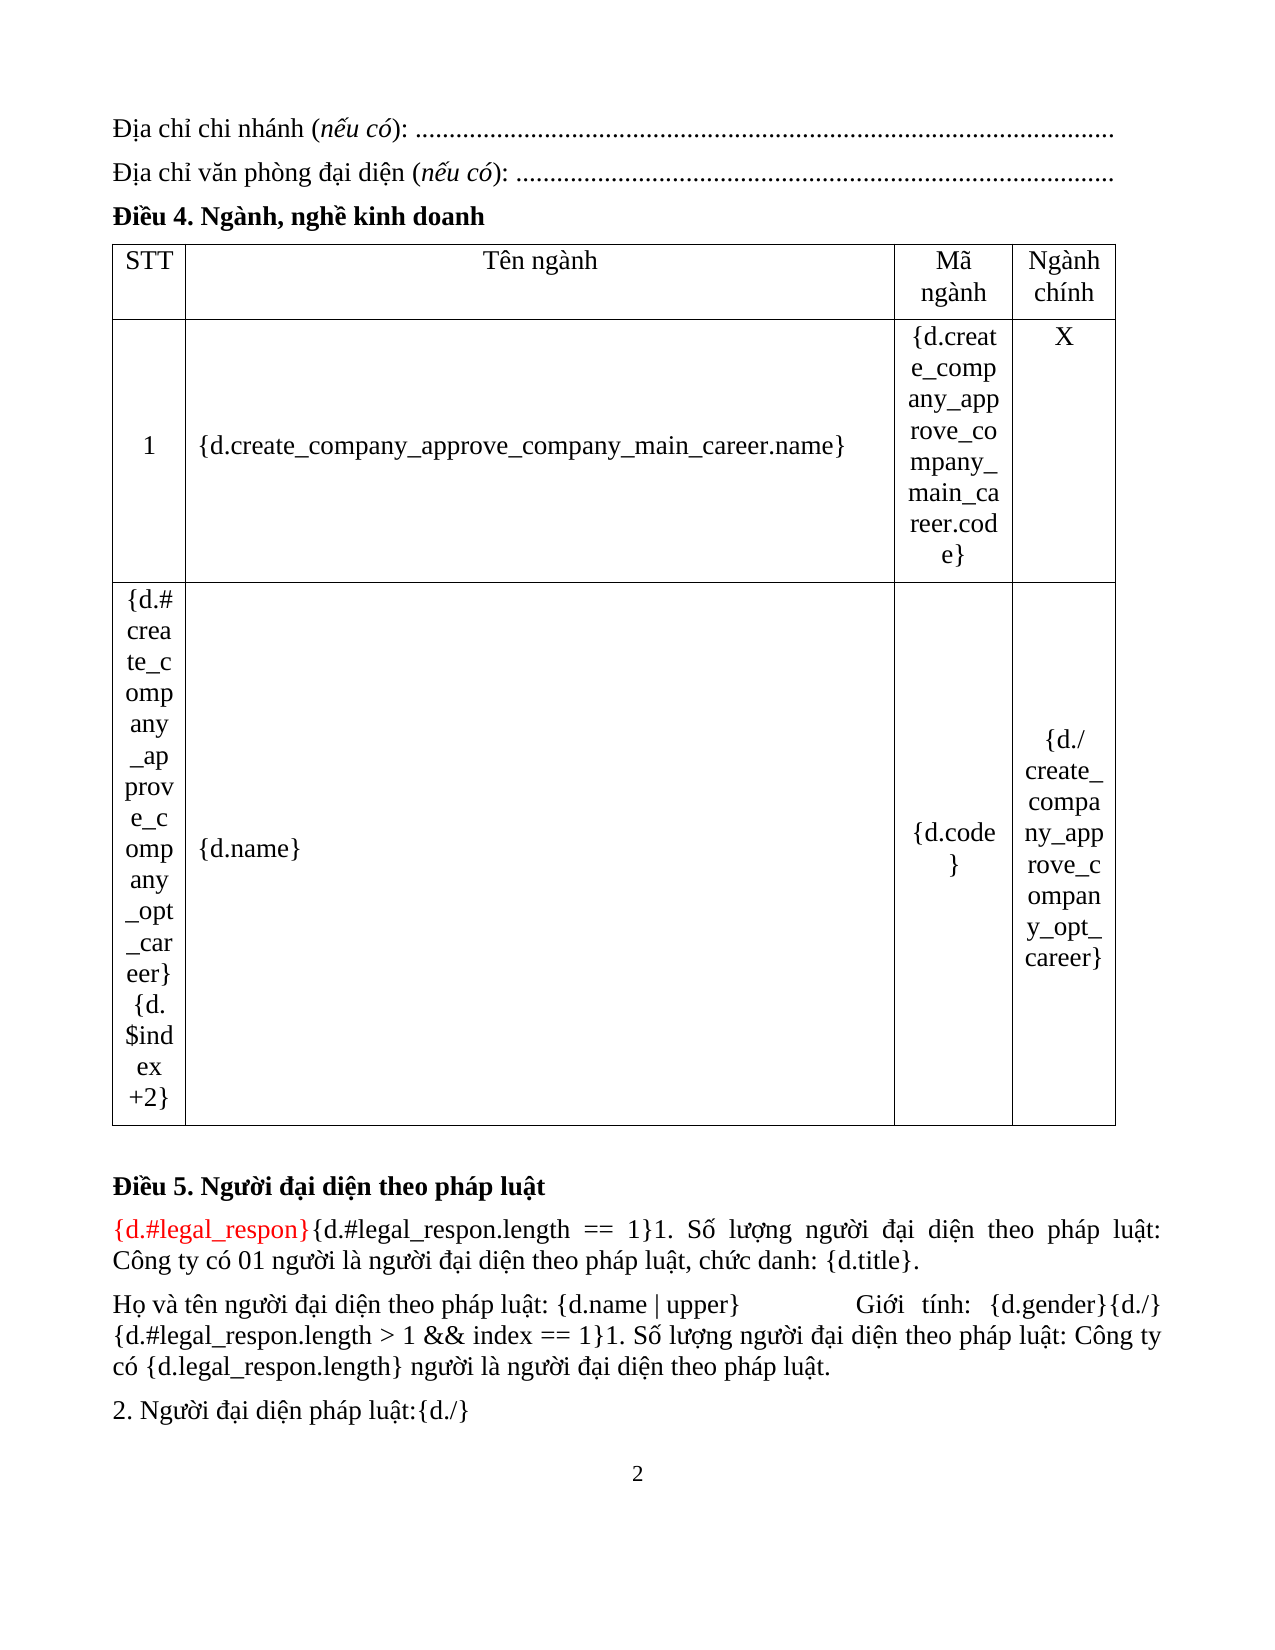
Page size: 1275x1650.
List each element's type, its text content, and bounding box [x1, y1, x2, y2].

text 2. Người đại diện pháp luật:{d./} [112, 1394, 1162, 1425]
text Địa chỉ văn phòng đại diện (nếu có): [112, 156, 1162, 187]
table_cell 1 [113, 320, 185, 582]
table_header Ngành chính [1013, 245, 1115, 319]
table_cell {d.name} [186, 583, 894, 1125]
table_header Mã ngành [895, 245, 1012, 319]
subtitle Điều 5. Người đại diện theo pháp luật [112, 1170, 1162, 1201]
table_cell {d.create_company_approve_company_main_career.name} [186, 320, 894, 582]
text Họ và tên người đại diện theo pháp luật: {d.name | upper} Giới tính: {d.gender}{d./}{d.#legal_respon.length > 1 && index == 1}1. Số lượng người đại diện theo pháp luật: Công ty có {d.legal_respon.length} người là người đại diện theo pháp luật. [112, 1288, 1162, 1382]
text Địa chỉ chi nhánh (nếu có): [112, 112, 1162, 144]
table_cell {d./create_company_approve_company_opt_career} [1013, 583, 1115, 1125]
table_cell X [1013, 320, 1115, 582]
table_cell {d.create_company_approve_company_main_career.code} [895, 320, 1012, 582]
table_header STT [113, 245, 185, 319]
table_cell {d.code} [895, 583, 1012, 1125]
table_header Tên ngành [186, 245, 894, 319]
text {d.#legal_respon}{d.#legal_respon.length == 1}1. Số lượng người đại diện theo pháp luật: Công ty có 01 người là người đại diện theo pháp luật, chức danh: {d.title}. [112, 1213, 1162, 1276]
table_cell {d.#create_company_approve_company_opt_career}{d.$index +2} [113, 583, 185, 1125]
subtitle Điều 4. Ngành, nghề kinh doanh [112, 200, 1162, 231]
